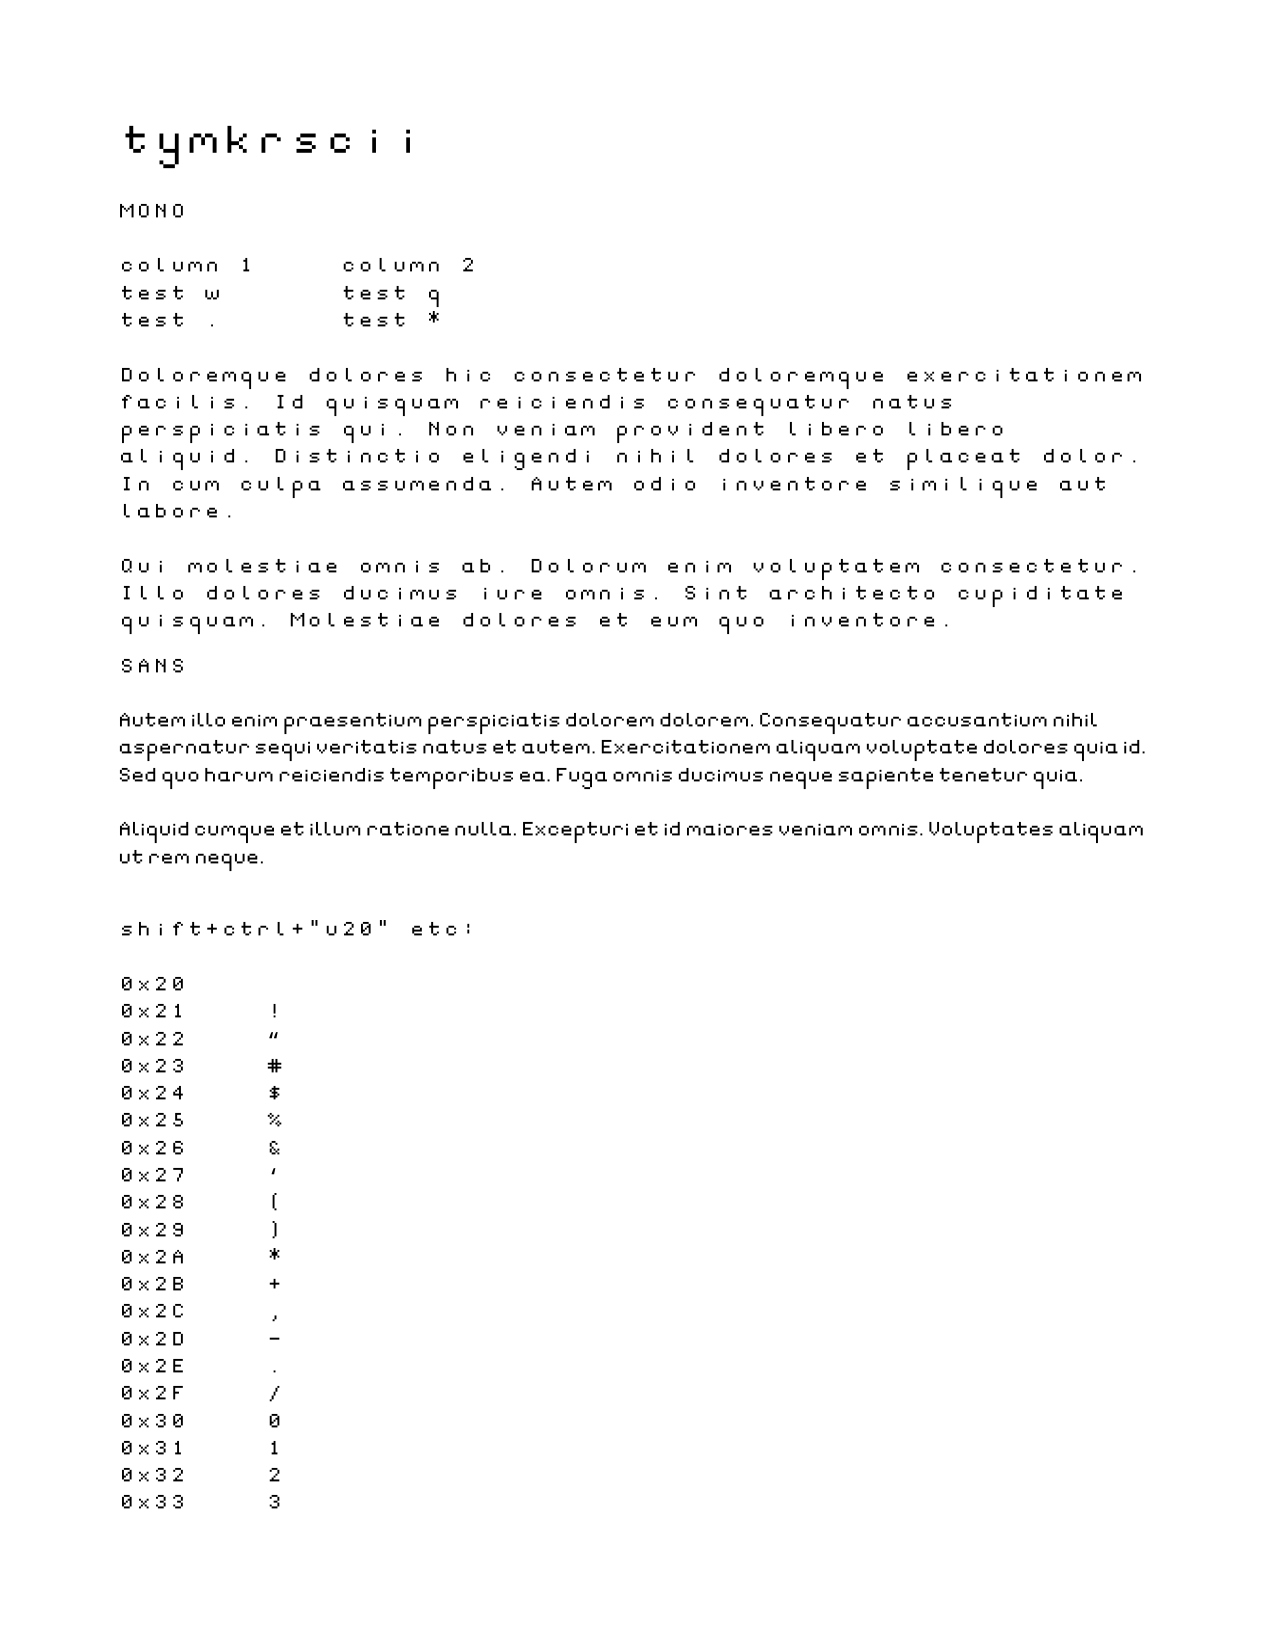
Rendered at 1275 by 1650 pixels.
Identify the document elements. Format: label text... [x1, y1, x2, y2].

text 0x2F / [118, 1382, 1157, 1410]
text 0x29 ) [118, 1219, 1157, 1246]
text 0x2D - [118, 1328, 1157, 1355]
text Autem illo enim praesentium perspiciatis dolorem dolorem. Consequatur accusantium nihil aspernatur sequi veritatis natus et autem. Exercitationem aliquam voluptate dolores quia id. Sed quo harum reiciendis temporibus ea. Fuga omnis ducimus neque sapiente tenetur quia. [118, 709, 1157, 791]
text Aliquid cumque et illum ratione nulla. Excepturi et id maiores veniam omnis. Voluptates aliquam ut rem neque. [118, 818, 1157, 873]
text 0x24 $ [118, 1082, 1157, 1109]
text 0x2E . [118, 1355, 1157, 1382]
text test w test q [118, 282, 1157, 309]
text column 1 column 2 [118, 254, 1157, 282]
text 0x27 ‘ [118, 1164, 1157, 1191]
text 0x26 & [118, 1137, 1157, 1164]
text 0x31 1 [118, 1437, 1157, 1464]
text shift+ctrl+"u20" etc: [118, 918, 1157, 946]
text Doloremque dolores hic consectetur doloremque exercitationem facilis. Id quisquam reiciendis consequatur natus perspiciatis qui. Non veniam provident libero libero aliquid. Distinctio eligendi nihil dolores et placeat dolor. In cum culpa assumenda. Autem odio inventore similique aut labore. [118, 364, 1157, 527]
text 0x2A * [118, 1246, 1157, 1273]
text tymkrscii [118, 118, 1157, 200]
text 0x22 “ [118, 1028, 1157, 1055]
text test . test * [118, 309, 1157, 336]
text Qui molestiae omnis ab. Dolorum enim voluptatem consectetur. Illo dolores ducimus iure omnis. Sint architecto cupiditate quisquam. Molestiae dolores et eum quo inventore. [118, 555, 1157, 637]
text 0x30 0 [118, 1410, 1157, 1437]
text 0x23 # [118, 1055, 1157, 1082]
text 0x21 ! [118, 1000, 1157, 1028]
text 0x20 [118, 973, 1157, 1000]
text 0x25 % [118, 1109, 1157, 1137]
text 0x32 2 [118, 1464, 1157, 1492]
text SANS [118, 655, 1157, 682]
text MONO [118, 200, 1157, 227]
text 0x28 ( [118, 1191, 1157, 1219]
text 0x33 3 [118, 1492, 1157, 1519]
text 0x2C , [118, 1301, 1157, 1328]
text 0x2B + [118, 1273, 1157, 1301]
